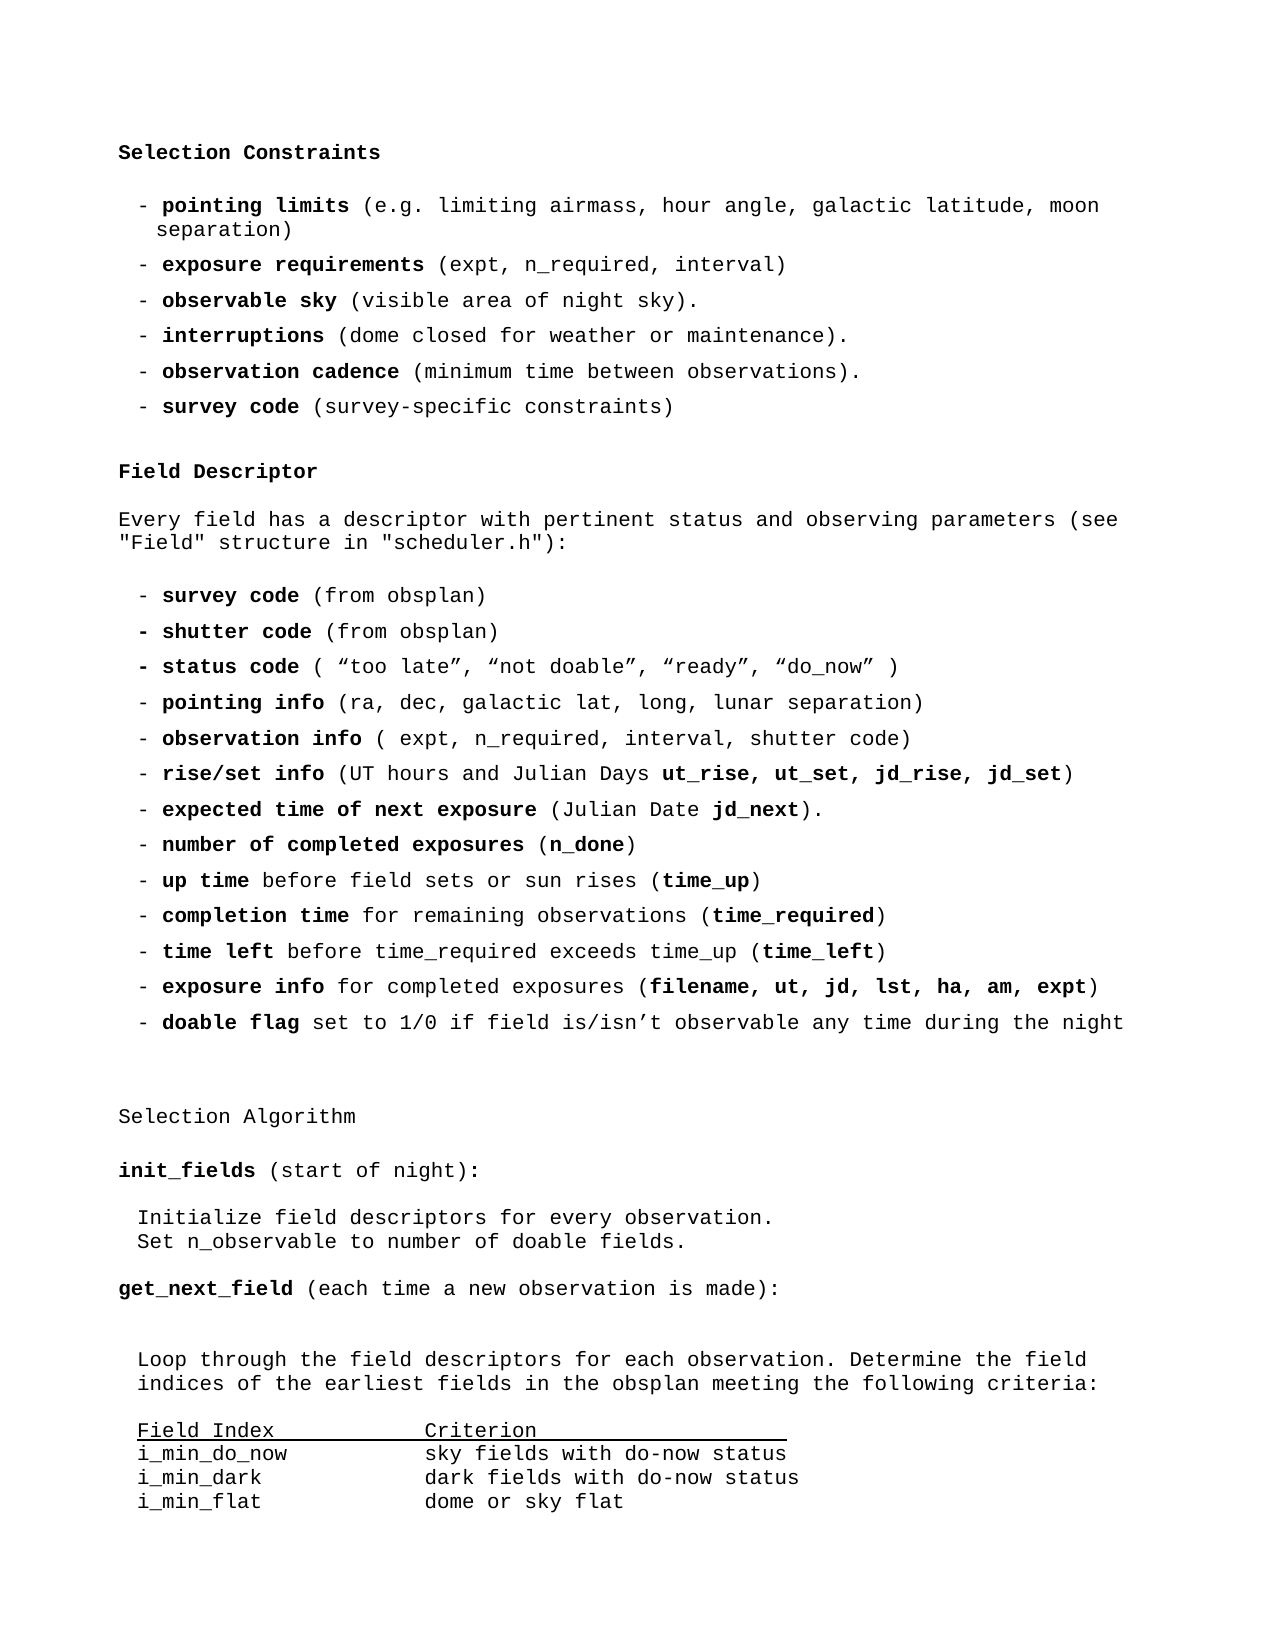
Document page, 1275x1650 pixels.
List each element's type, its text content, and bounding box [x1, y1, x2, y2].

text - status code ( “too late”, “not doable”, “ready”, “do_now” ) [137, 657, 1157, 680]
text Initialize field descriptors for every observation. [137, 1207, 1157, 1231]
text - up time before field sets or sun rises (time_up) [137, 870, 1157, 893]
text - rise/set info (UT hours and Julian Days ut_rise, ut_set, jd_rise, jd_set) [137, 763, 1157, 787]
text Selection Constraints [118, 142, 1157, 165]
text - shutter code (from obsplan) [137, 621, 1157, 645]
text - observation cadence (minimum time between observations). [137, 361, 1157, 384]
text - completion time for remaining observations (time_required) [137, 905, 1157, 929]
text Every field has a descriptor with pertinent status and observing parameters (see "Field" structure in "scheduler.h"): [118, 509, 1157, 556]
text - exposure requirements (expt, n_required, interval) [137, 254, 1157, 278]
text - pointing info (ra, dec, galactic lat, long, lunar separation) [137, 692, 1157, 716]
text get_next_field (each time a new observation is made): [118, 1278, 1157, 1302]
text - survey code (from obsplan) [137, 586, 1157, 609]
text Loop through the field descriptors for each observation. Determine the field indices of the earliest fields in the obsplan meeting the following criteria: [137, 1349, 1157, 1396]
text init_fields (start of night): [118, 1160, 1157, 1183]
text - pointing limits (e.g. limiting airmass, hour angle, galactic latitude, moon separation) [137, 195, 1157, 242]
text i_min_flat dome or sky flat [137, 1491, 1157, 1514]
text - exposure info for completed exposures (filename, ut, jd, lst, ha, am, expt) [137, 976, 1157, 1000]
text - observation info ( expt, n_required, interval, shutter code) [137, 728, 1157, 751]
text - expected time of next exposure (Julian Date jd_next). [137, 799, 1157, 822]
text i_min_dark dark fields with do-now status [137, 1467, 1157, 1491]
text - observable sky (visible area of night sky). [137, 290, 1157, 313]
text Set n_observable to number of doable fields. [137, 1231, 1157, 1254]
text Field Descriptor [118, 461, 1157, 485]
text i_min_do_now sky fields with do-now status [137, 1443, 1157, 1467]
text - survey code (survey-specific constraints) [137, 396, 1157, 420]
text Field Index Criterion [137, 1420, 1157, 1443]
text - time left before time_required exceeds time_up (time_left) [137, 941, 1157, 964]
text - number of completed exposures (n_done) [137, 834, 1157, 858]
text - interruptions (dome closed for weather or maintenance). [137, 325, 1157, 349]
text - doable flag set to 1/0 if field is/isn’t observable any time during the night [137, 1012, 1157, 1035]
